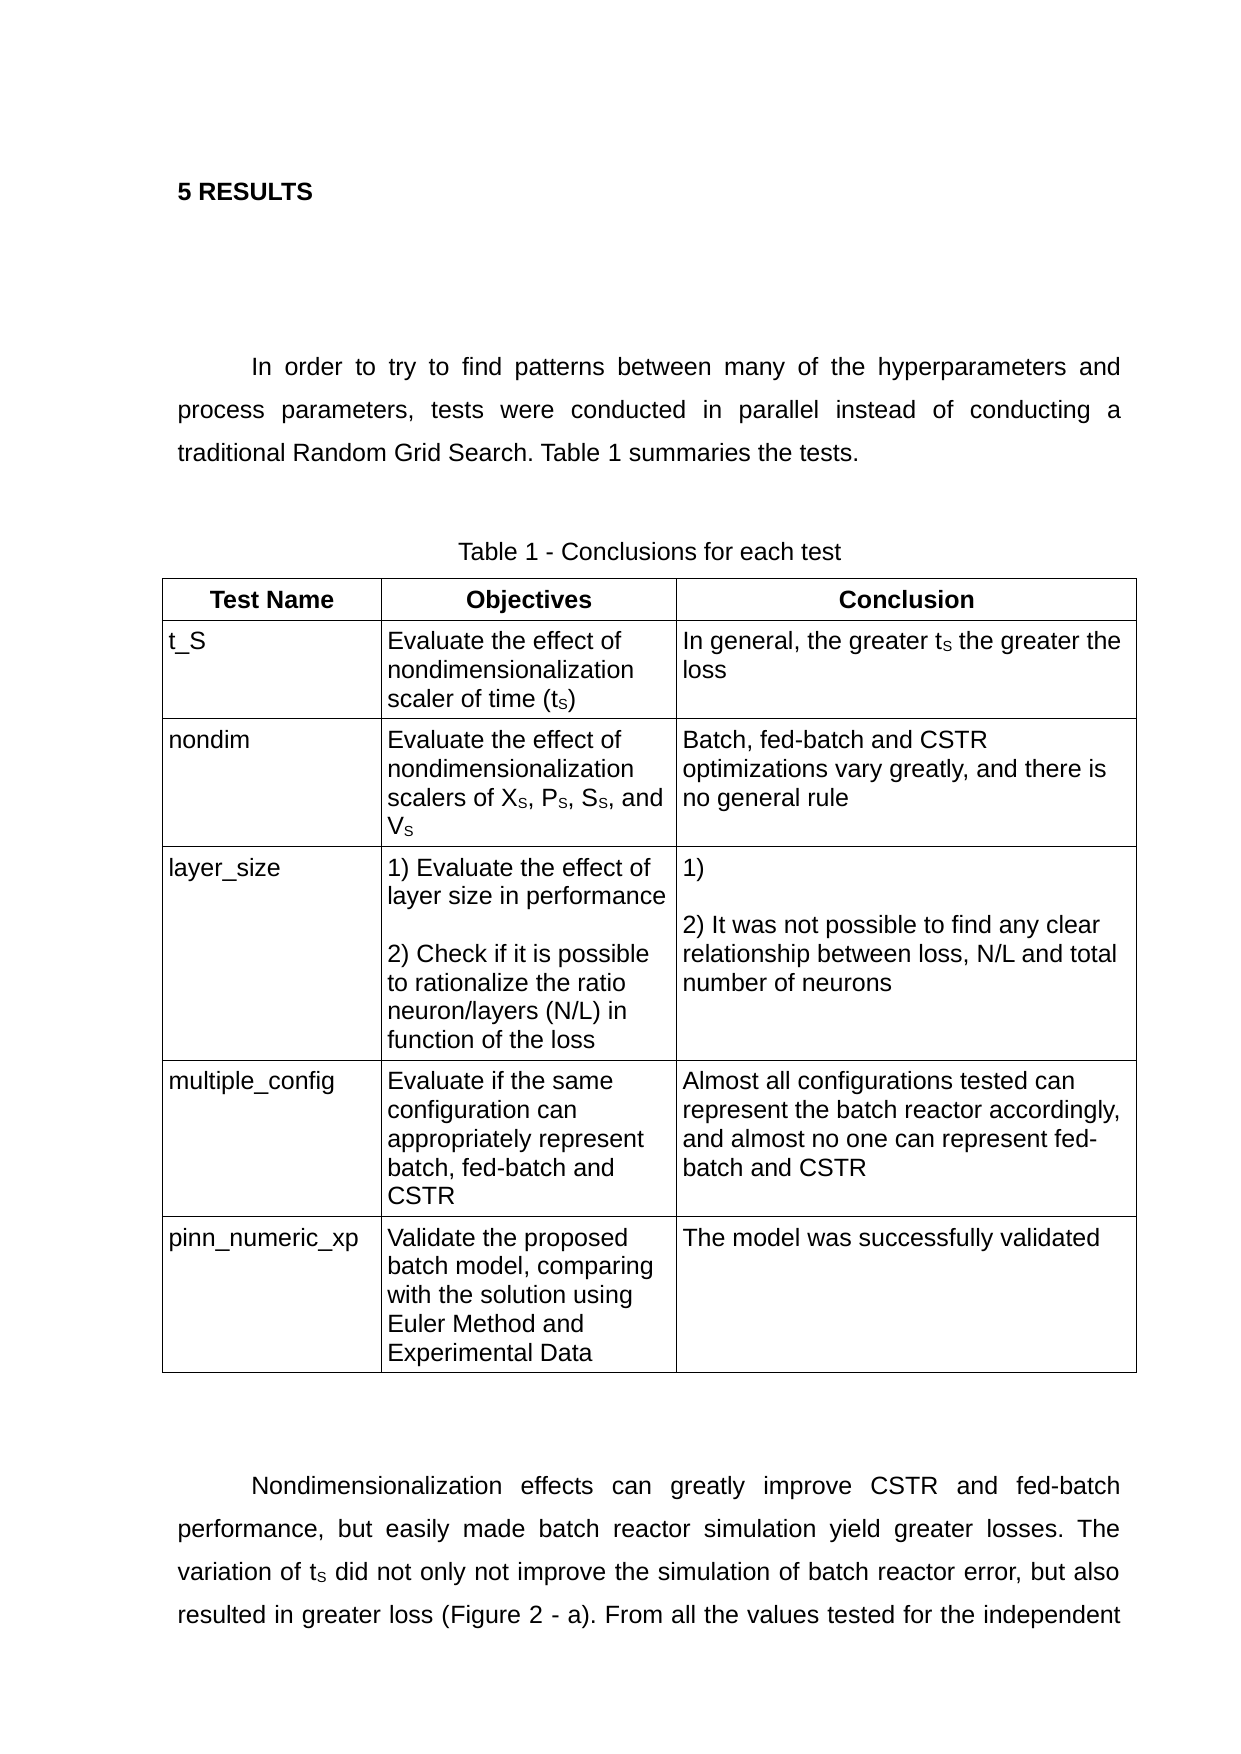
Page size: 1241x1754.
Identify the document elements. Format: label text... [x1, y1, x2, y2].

table_cell t_S [163, 621, 381, 718]
text Nondimensionalization effects can greatly improve CSTR and fed-batch performance, but easily made batch reactor simulation yield greater losses. The variation of tS did not only not improve the simulation of batch reactor error, but also resulted in greater loss (Figure 2 - a). From all the values tested for the independent [177, 1471, 1122, 1629]
table_cell Validate the proposed batch model, comparing with the solution using Euler Method and Experimental Data [382, 1217, 676, 1372]
table_cell 1) 2) It was not possible to find any clear relationship between loss, N/L and total number of neurons [677, 847, 1136, 1059]
text Table 1 - Conclusions for each test [177, 537, 1122, 566]
table_cell Evaluate the effect of nondimensionalization scalers of XS, PS, SS, and VS [382, 719, 676, 846]
table_cell nondim [163, 719, 381, 846]
table_cell Almost all configurations tested can represent the batch reactor accordingly, and almost no one can represent fed-batch and CSTR [677, 1061, 1136, 1216]
table_cell Evaluate the effect of nondimensionalization scaler of time (tS) [382, 621, 676, 718]
table_header Test Name [163, 579, 381, 619]
table_cell In general, the greater tS the greater the loss [677, 621, 1136, 718]
table_cell 1) Evaluate the effect of layer size in performance 2) Check if it is possible to rationalize the ratio neuron/layers (N/L) in function of the loss [382, 847, 676, 1059]
text In order to try to find patterns between many of the hyperparameters and process parameters, tests were conducted in parallel instead of conducting a traditional Random Grid Search. Table 1 summaries the tests. [177, 352, 1122, 467]
table_header Objectives [382, 579, 676, 619]
table_cell Evaluate if the same configuration can appropriately represent batch, fed-batch and CSTR [382, 1061, 676, 1216]
table_cell layer_size [163, 847, 381, 1059]
table_cell The model was successfully validated [677, 1217, 1136, 1372]
table_header Conclusion [677, 579, 1136, 619]
table_cell Batch, fed-batch and CSTR optimizations vary greatly, and there is no general rule [677, 719, 1136, 846]
table_cell pinn_numeric_xp [163, 1217, 381, 1372]
subtitle Results [177, 177, 1122, 206]
table_cell multiple_config [163, 1061, 381, 1216]
